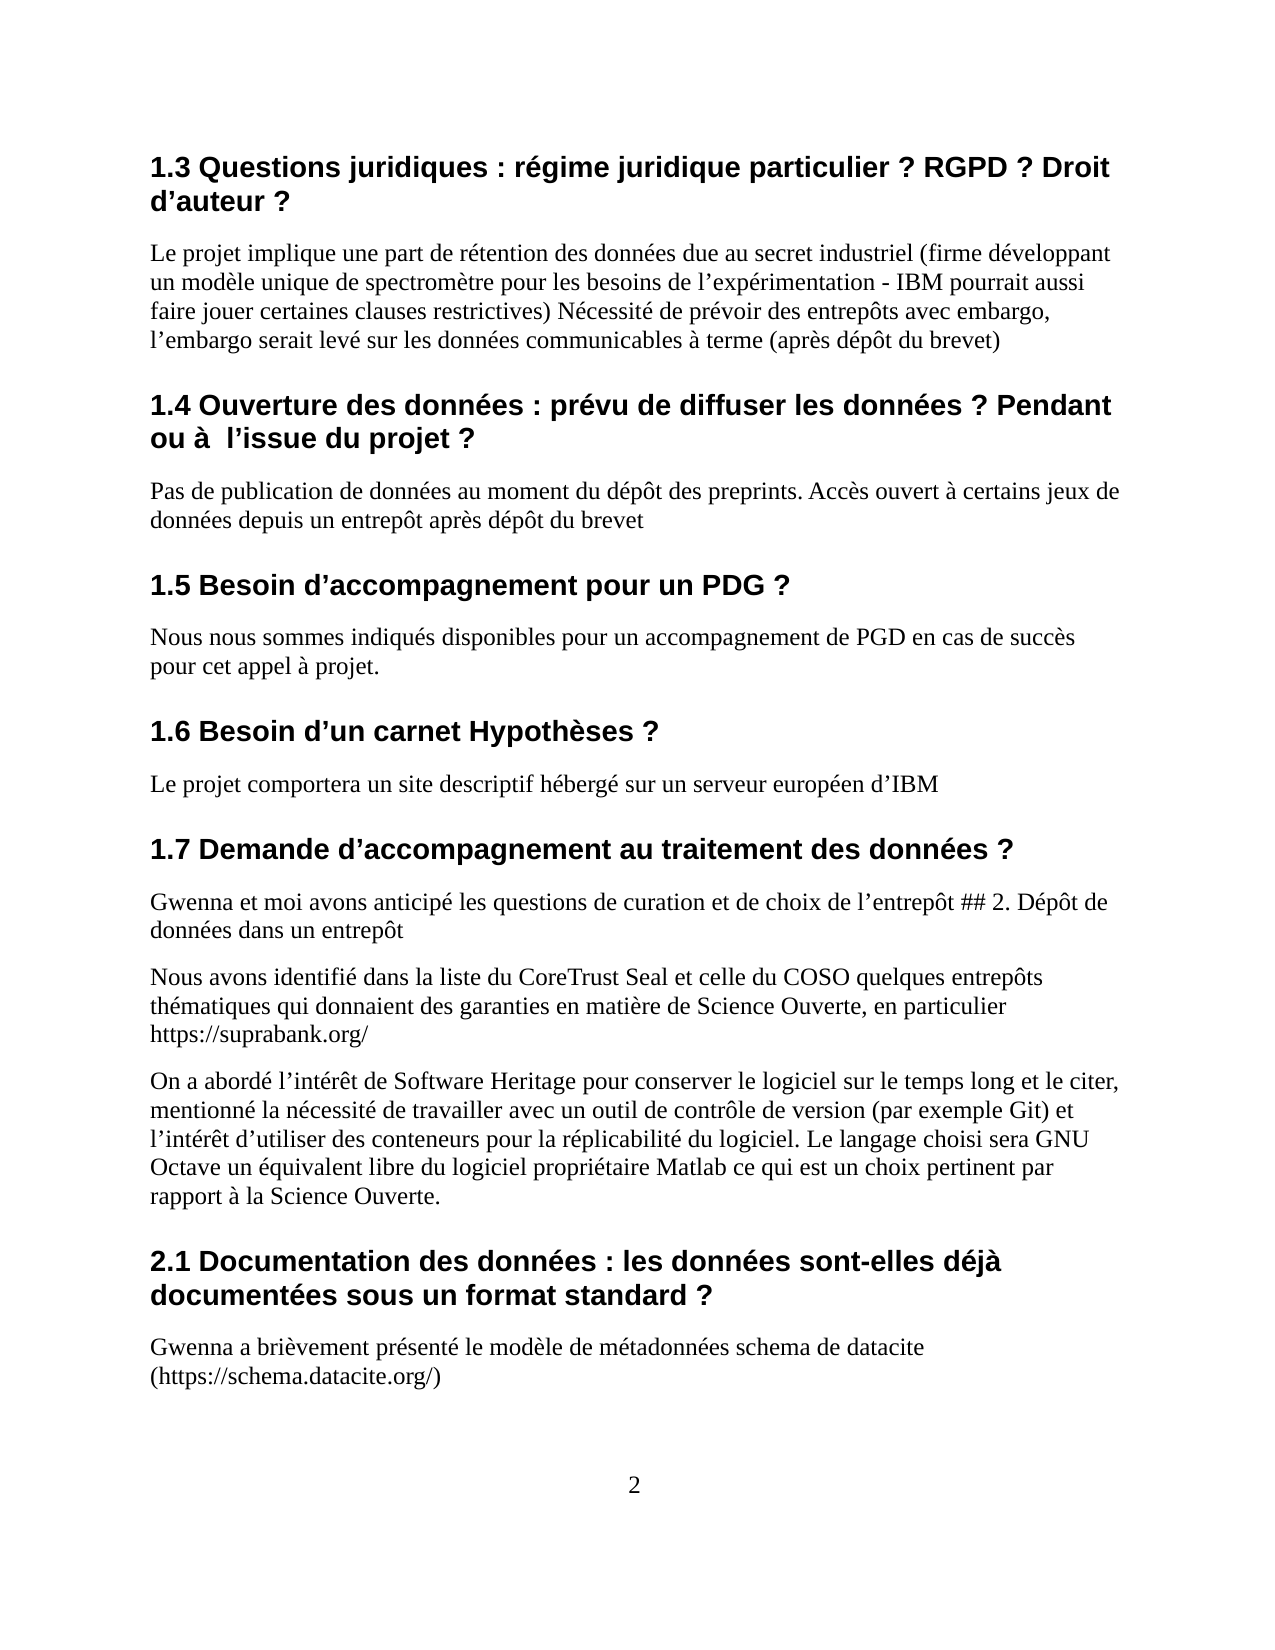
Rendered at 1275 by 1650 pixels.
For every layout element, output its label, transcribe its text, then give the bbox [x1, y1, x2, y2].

text Nous avons identifié dans la liste du CoreTrust Seal et celle du COSO quelques entrepôts thématiques qui donnaient des garanties en matière de Science Ouverte, en particulier https://suprabank.org/ [150, 962, 1125, 1048]
text Gwenna a brièvement présenté le modèle de métadonnées schema de datacite (https://schema.datacite.org/) [150, 1332, 1125, 1390]
text Le projet comportera un site descriptif hébergé sur un serveur européen d’IBM [150, 769, 1125, 798]
text Pas de publication de données au moment du dépôt des preprints. Accès ouvert à certains jeux de données depuis un entrepôt après dépôt du brevet [150, 476, 1125, 533]
text Nous nous sommes indiqués disponibles pour un accompagnement de PGD en cas de succès pour cet appel à projet. [150, 622, 1125, 680]
subtitle 1.5 Besoin d’accompagnement pour un PDG ? [150, 567, 1125, 601]
text Le projet implique une part de rétention des données due au secret industriel (firme développant un modèle unique de spectromètre pour les besoins de l’expérimentation - IBM pourrait aussi faire jouer certaines clauses restrictives) Nécessité de prévoir des entrepôts avec embargo, l’embargo serait levé sur les données communicables à terme (après dépôt du brevet) [150, 238, 1125, 353]
subtitle 1.7 Demande d’accompagnement au traitement des données ? [150, 832, 1125, 865]
subtitle 1.4 Ouverture des données : prévu de diffuser les données ? Pendant ou à l’issue du projet ? [150, 387, 1125, 454]
subtitle 1.6 Besoin d’un carnet Hypothèses ? [150, 714, 1125, 747]
text Gwenna et moi avons anticipé les questions de curation et de choix de l’entrepôt ## 2. Dépôt de données dans un entrepôt [150, 887, 1125, 944]
text On a abordé l’intérêt de Software Heritage pour conserver le logiciel sur le temps long et le citer, mentionné la nécessité de travailler avec un outil de contrôle de version (par exemple Git) et l’intérêt d’utiliser des conteneurs pour la réplicabilité du logiciel. Le langage choisi sera GNU Octave un équivalent libre du logiciel propriétaire Matlab ce qui est un choix pertinent par rapport à la Science Ouverte. [150, 1066, 1125, 1210]
subtitle 2.1 Documentation des données : les données sont-elles déjà documentées sous un format standard ? [150, 1244, 1125, 1311]
subtitle 1.3 Questions juridiques : régime juridique particulier ? RGPD ? Droit d’auteur ? [150, 150, 1125, 217]
